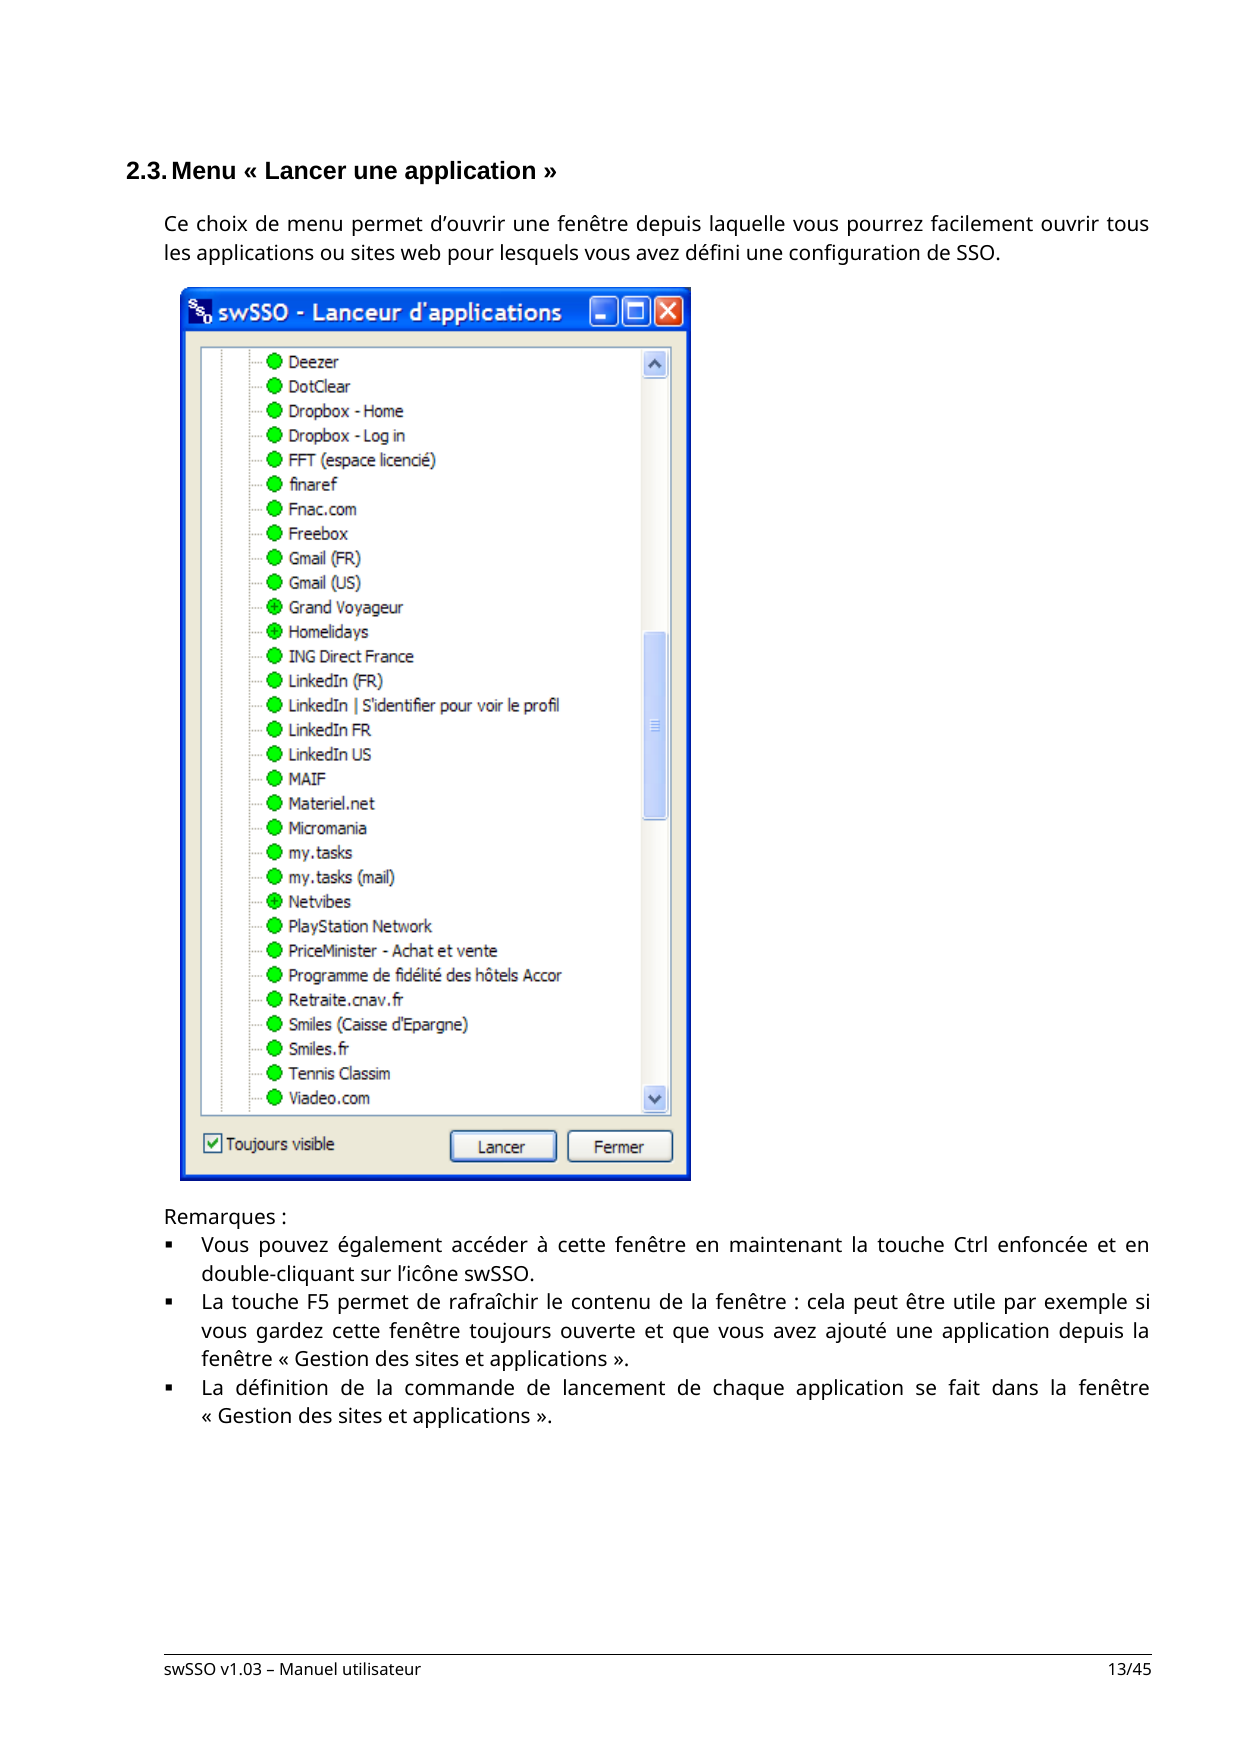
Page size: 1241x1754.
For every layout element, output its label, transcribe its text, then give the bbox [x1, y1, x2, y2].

list Vous pouvez également accéder à cette fenêtre en maintenant la touche Ctrl enfoncée et en double-cliquant sur l’icône swSSO. [164, 1231, 1152, 1287]
text Remarques : [164, 1202, 1152, 1231]
list La définition de la commande de lancement de chaque application se fait dans la fenêtre « Gestion des sites et applications ». [164, 1373, 1152, 1430]
text Ce choix de menu permet d’ouvrir une fenêtre depuis laquelle vous pourrez facilement ouvrir tous les applications ou sites web pour lesquels vous avez défini une configuration de SSO. [164, 209, 1152, 266]
picture [180, 287, 691, 1181]
subtitle Menu « Lancer une application » [126, 156, 1152, 184]
list La touche F5 permet de rafraîchir le contenu de la fenêtre : cela peut être utile par exemple si vous gardez cette fenêtre toujours ouverte et que vous avez ajouté une application depuis la fenêtre « Gestion des sites et applications ». [164, 1287, 1152, 1373]
